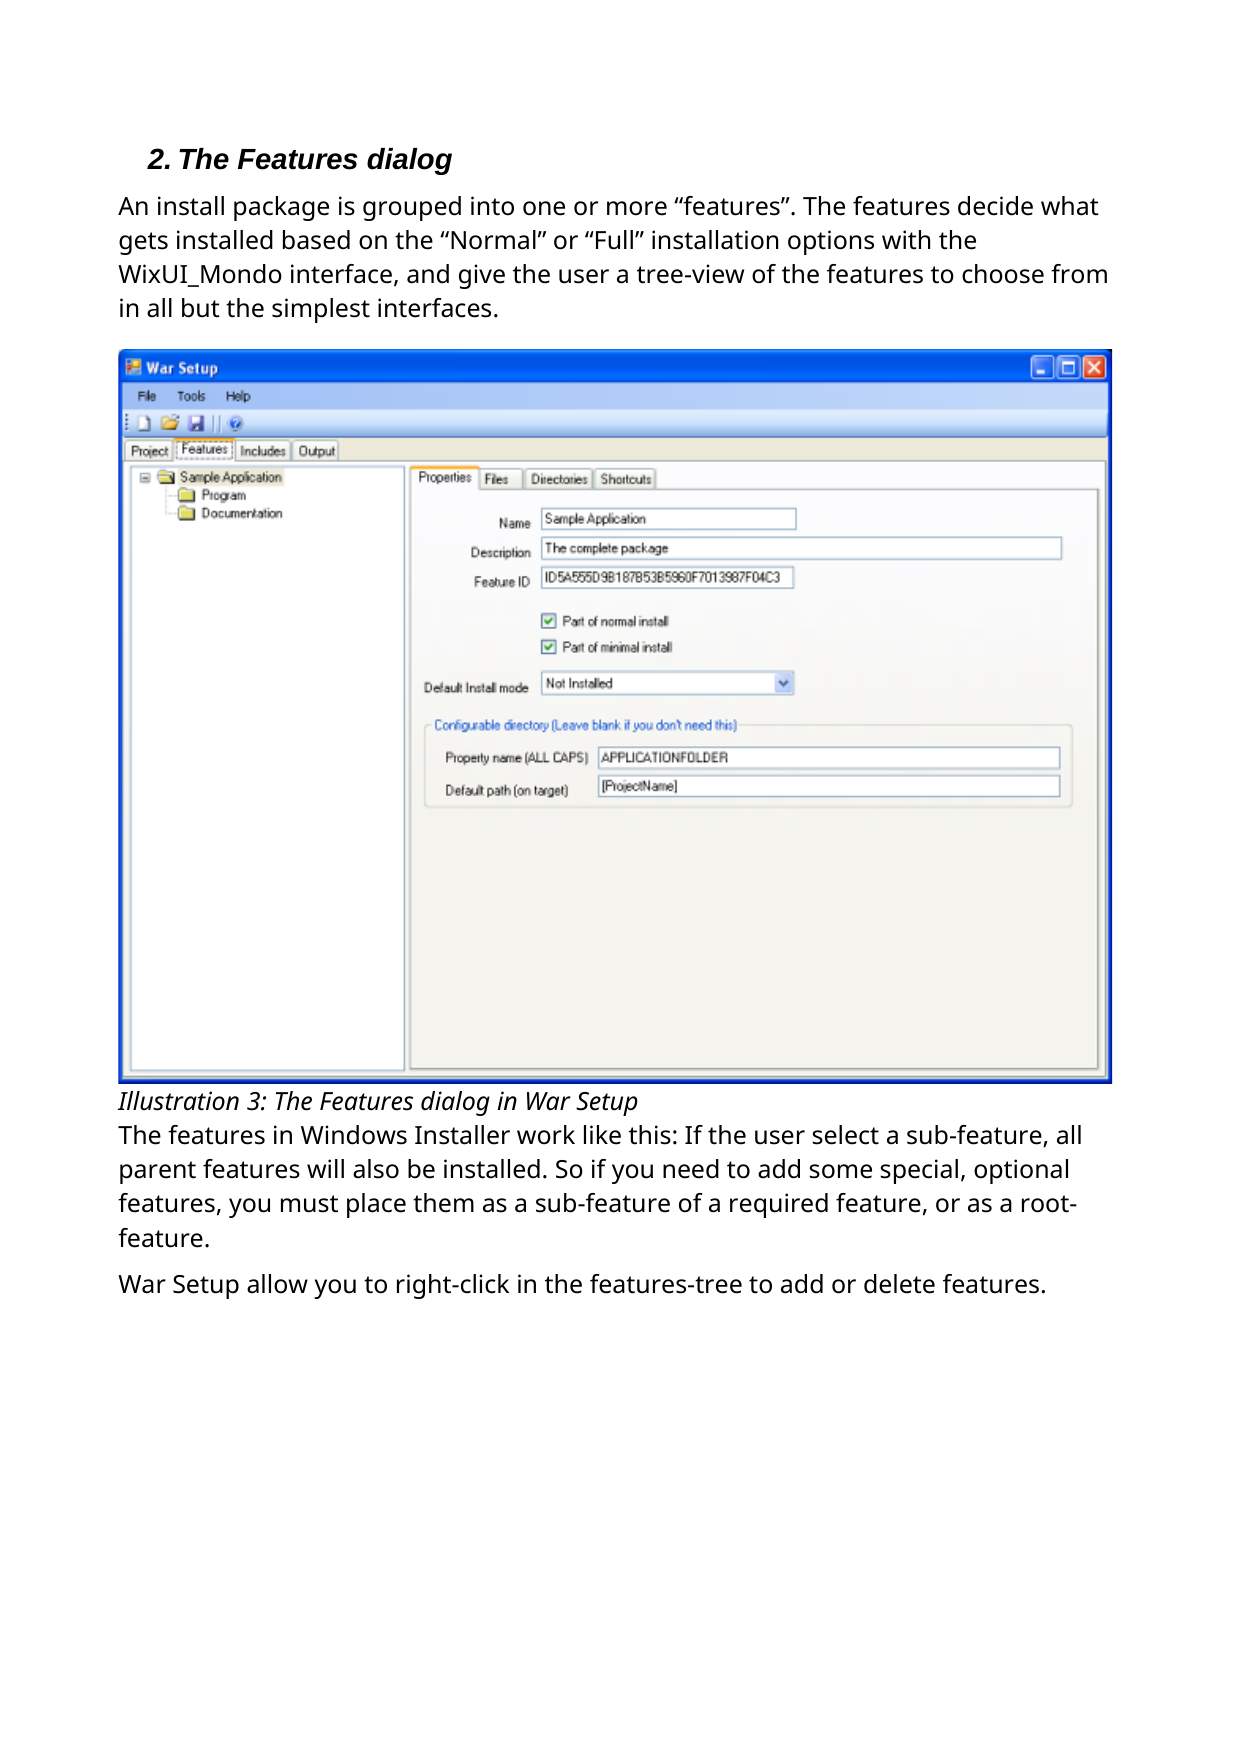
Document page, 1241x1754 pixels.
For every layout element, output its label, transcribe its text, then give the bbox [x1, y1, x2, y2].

text The features in Windows Installer work like this: If the user select a sub-feature, all parent features will also be installed. So if you need to add some special, optional features, you must place them as a sub-feature of a required feature, or as a root-feature. [118, 1118, 1122, 1254]
text An install package is grouped into one or more “features”. The features decide what gets installed based on the “Normal” or “Full” installation options with the WixUI_Mondo interface, and give the user a tree-view of the features to choose from in all but the simplest interfaces. [118, 188, 1122, 324]
picture [118, 349, 1113, 1084]
subtitle The Features dialog [148, 143, 1122, 176]
text Illustration 3: The Features dialog in War Setup [118, 349, 1122, 1118]
text War Setup allow you to right-click in the features-tree to add or delete features. [118, 1267, 1122, 1301]
